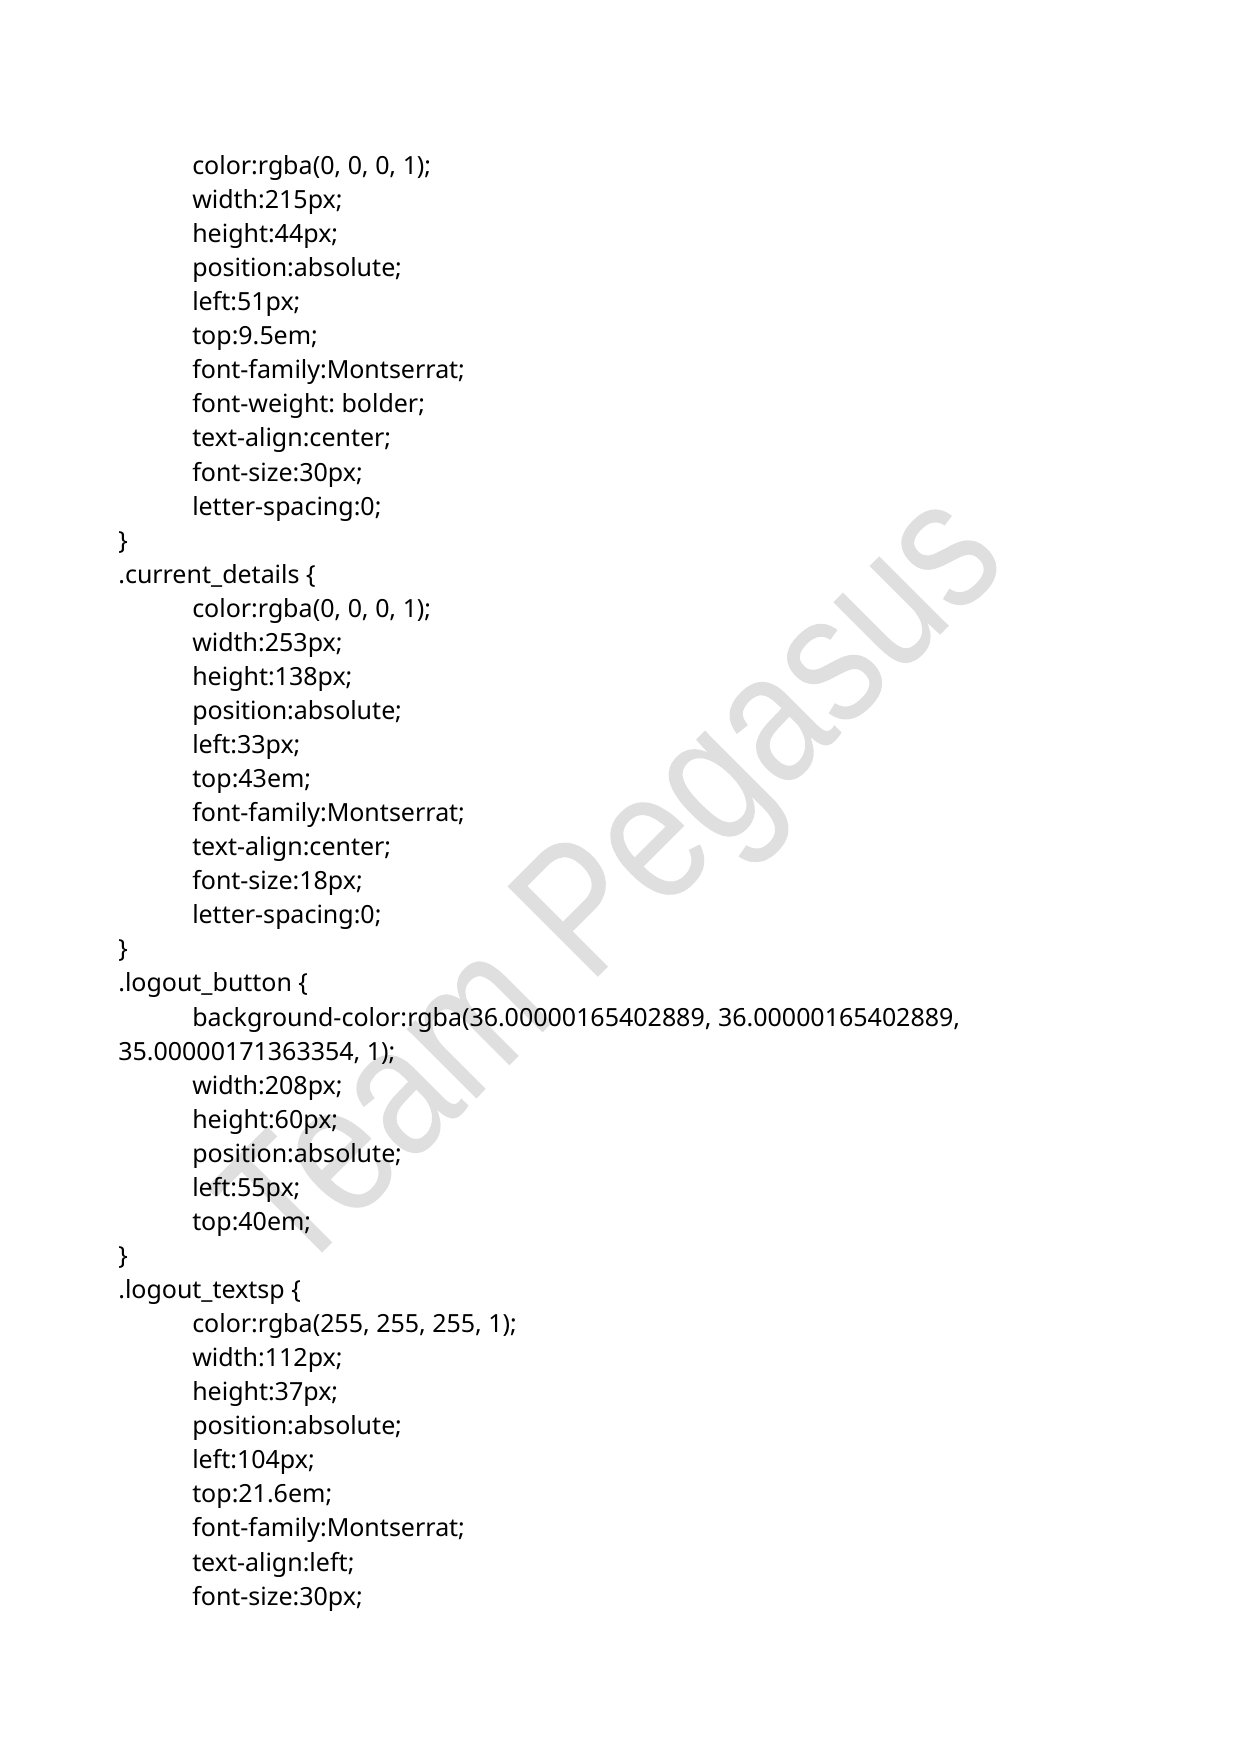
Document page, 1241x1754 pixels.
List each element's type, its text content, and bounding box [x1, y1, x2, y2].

text [683, 761, 743, 795]
text font-size:18px; [118, 863, 529, 897]
text [921, 624, 1122, 658]
text [694, 795, 746, 822]
text [748, 799, 774, 829]
text [800, 624, 889, 658]
text font-family:Montserrat; [118, 1510, 1122, 1544]
text height:60px; [118, 1101, 389, 1135]
text position:absolute; [253, 1135, 303, 1169]
text height:37px; [118, 1374, 1122, 1408]
text color:rgba(0, 0, 0, 1); [118, 148, 1122, 182]
text font-size:30px; [118, 454, 1122, 488]
text [493, 965, 1122, 999]
text [880, 556, 983, 590]
text [868, 658, 1122, 693]
text letter-spacing:0; [118, 897, 551, 931]
text left:104px; [118, 1442, 1122, 1476]
text position:absolute; [118, 250, 1122, 284]
text font-family:Montserrat; [118, 352, 1122, 386]
text [787, 693, 1122, 727]
text top:21.6em; [118, 1476, 1122, 1510]
text left:51px; [118, 284, 1122, 318]
text width:208px; [118, 1067, 365, 1101]
text [370, 1069, 407, 1101]
text } [118, 1238, 1122, 1272]
text [600, 863, 1122, 897]
text left:55px; [375, 1169, 1122, 1203]
text [737, 761, 1122, 795]
text top:9.5em; [118, 318, 1122, 352]
text background-color:rgba(36.00000165402889, 36.00000165402889, 35.00000171363354, 1); [433, 999, 1122, 1067]
text left:55px; [332, 1169, 378, 1194]
text [624, 829, 662, 856]
text position:absolute; [343, 1135, 1122, 1169]
text position:absolute; [118, 693, 739, 727]
text [914, 590, 1122, 624]
text height:138px; [118, 658, 869, 693]
text } [118, 522, 910, 556]
text left:55px; [118, 1169, 271, 1203]
text [876, 624, 922, 648]
text [414, 1067, 1122, 1101]
text color:rgba(255, 255, 255, 1); [118, 1306, 1122, 1340]
text left:33px; [118, 727, 763, 761]
text position:absolute; [118, 1408, 1122, 1442]
text width:253px; [118, 624, 813, 658]
text .current_details { [118, 556, 892, 590]
text font-family:Montserrat; [118, 795, 707, 829]
text width:215px; [118, 182, 1122, 216]
text [574, 931, 1122, 965]
text position:absolute; [118, 1135, 257, 1169]
text [743, 696, 780, 727]
text width:112px; [118, 1340, 1122, 1374]
text position:absolute; [311, 1135, 351, 1169]
text color:rgba(0, 0, 0, 1); [118, 590, 921, 624]
text [649, 829, 774, 863]
text [540, 897, 586, 920]
text top:40em; [294, 1203, 1122, 1238]
text text-align:left; [118, 1544, 1122, 1578]
text text-align:center; [118, 829, 620, 863]
text top:40em; [118, 1203, 306, 1238]
text height:44px; [118, 216, 1122, 250]
text .logout_button { [118, 965, 467, 999]
text [988, 556, 1122, 590]
text left:55px; [260, 1169, 337, 1203]
text [529, 863, 591, 897]
text [771, 795, 1122, 829]
text top:43em; [118, 761, 675, 795]
text background-color:rgba(36.00000165402889, 36.00000165402889, 35.00000171363354, 1); [118, 999, 443, 1067]
text [439, 1101, 1122, 1135]
text [812, 727, 1122, 761]
text text-align:center; [118, 420, 1122, 454]
text [466, 977, 508, 999]
text [770, 727, 805, 761]
text [915, 522, 1122, 556]
text [575, 897, 1122, 931]
text [757, 829, 1122, 863]
text font-weight: bolder; [118, 386, 1122, 420]
text letter-spacing:0; [118, 488, 1122, 522]
text [397, 1101, 431, 1135]
text .logout_textsp { [118, 1272, 1122, 1306]
text } [118, 931, 585, 965]
text font-size:30px; [118, 1578, 1122, 1612]
